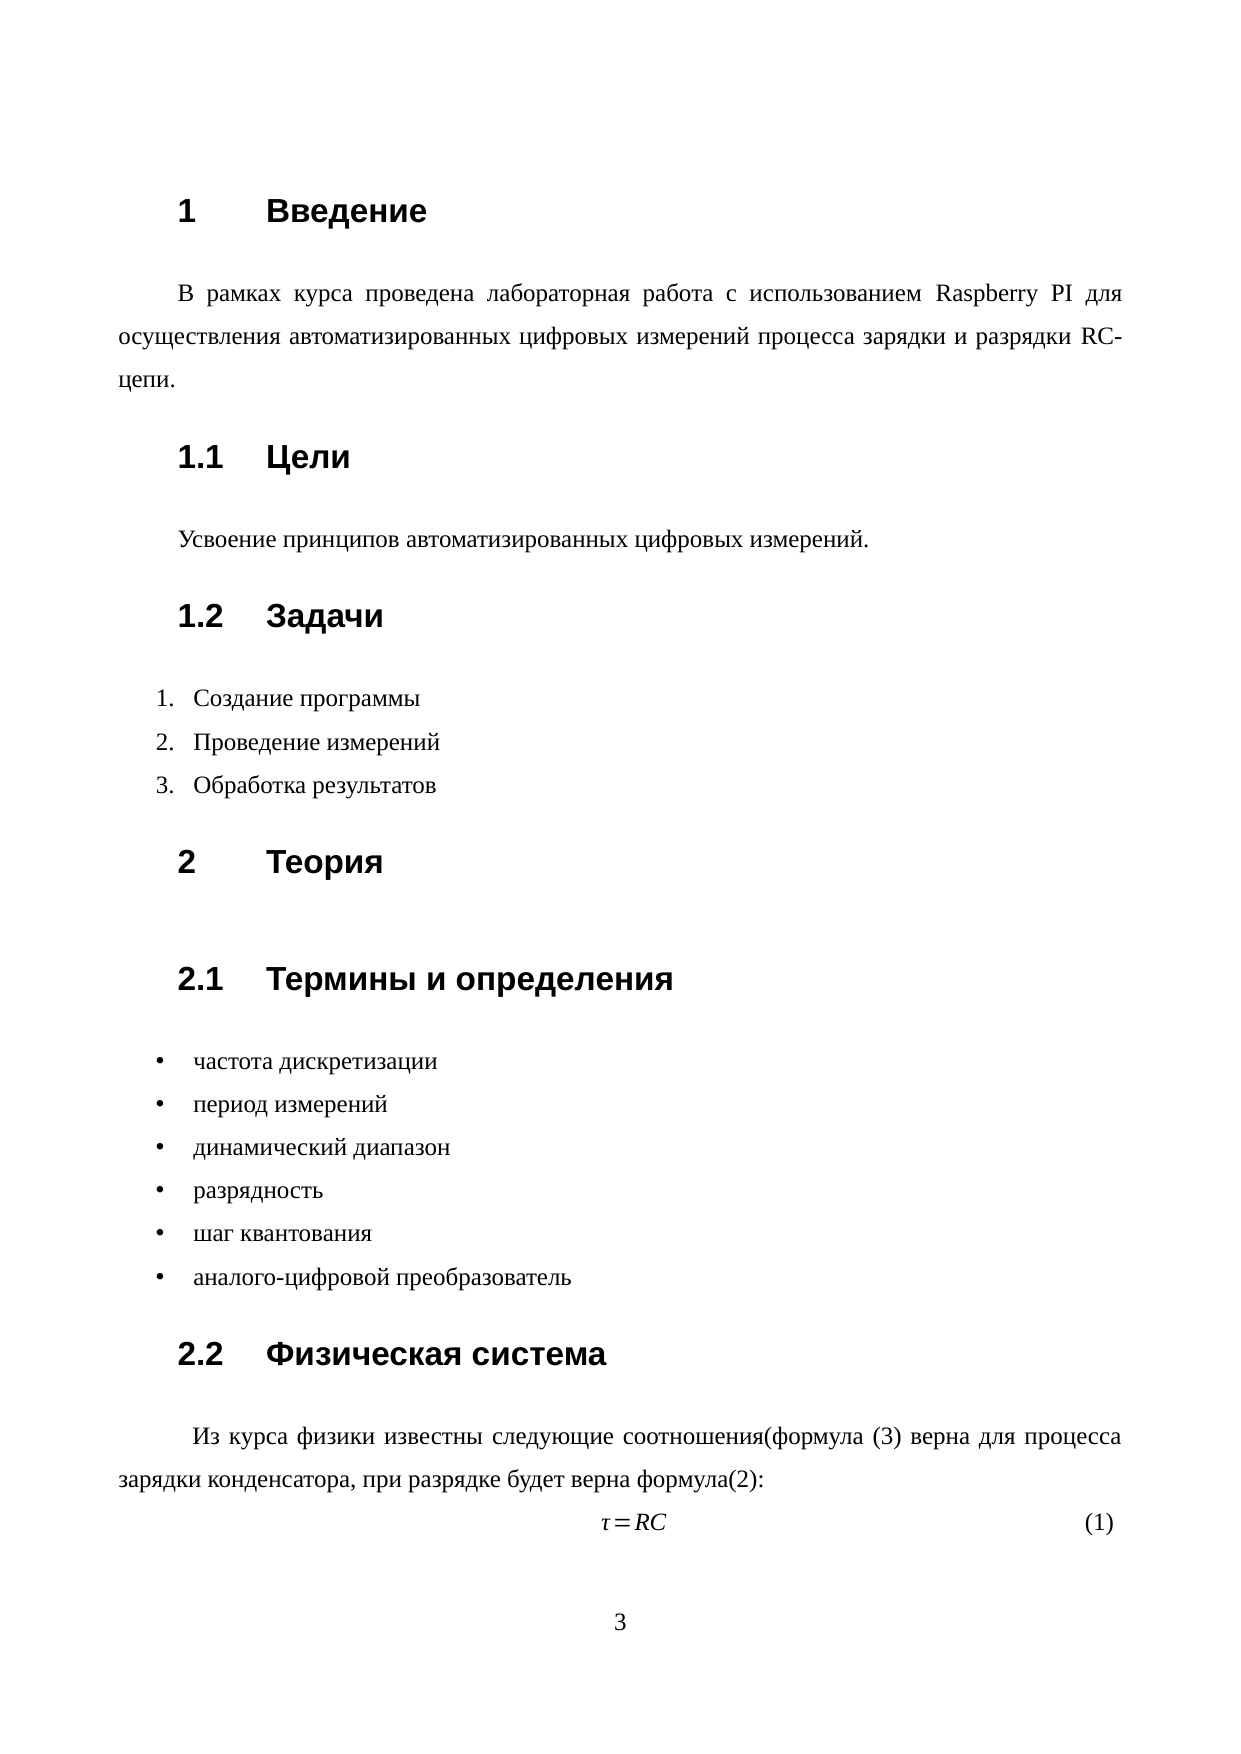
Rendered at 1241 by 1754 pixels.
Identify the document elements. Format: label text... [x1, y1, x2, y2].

list Создание программы [156, 683, 1122, 712]
list Проведение измерений [156, 727, 1122, 755]
subtitle Цели [118, 437, 1122, 475]
text В рамках курса проведена лабораторная работа с использованием Raspberry PI для осуществления автоматизированных цифровых измерений процесса зарядки и разрядки RC-цепи. [118, 278, 1122, 393]
subtitle Введение [118, 191, 1122, 229]
text Из курса физики известны следующие соотношения(формула (3) верна для процесса зарядки конденсатора, при разрядке будет верна формула(2): [118, 1421, 1122, 1493]
list частота дискретизации [156, 1046, 1122, 1075]
subtitle Физическая система [118, 1334, 1122, 1373]
subtitle Термины и определения [118, 959, 1122, 997]
list динамический диапазон [156, 1132, 1122, 1161]
text (1) [118, 1507, 1122, 1536]
list разрядность [156, 1175, 1122, 1204]
list Обработка результатов [156, 770, 1122, 798]
subtitle Задачи [118, 596, 1122, 635]
text Усвоение принципов автоматизированных цифровых измерений. [118, 524, 1122, 552]
list шаг квантования [156, 1218, 1122, 1247]
list аналого-цифровой преобразователь [156, 1262, 1122, 1290]
subtitle Теория [118, 842, 1122, 881]
list период измерений [156, 1089, 1122, 1118]
